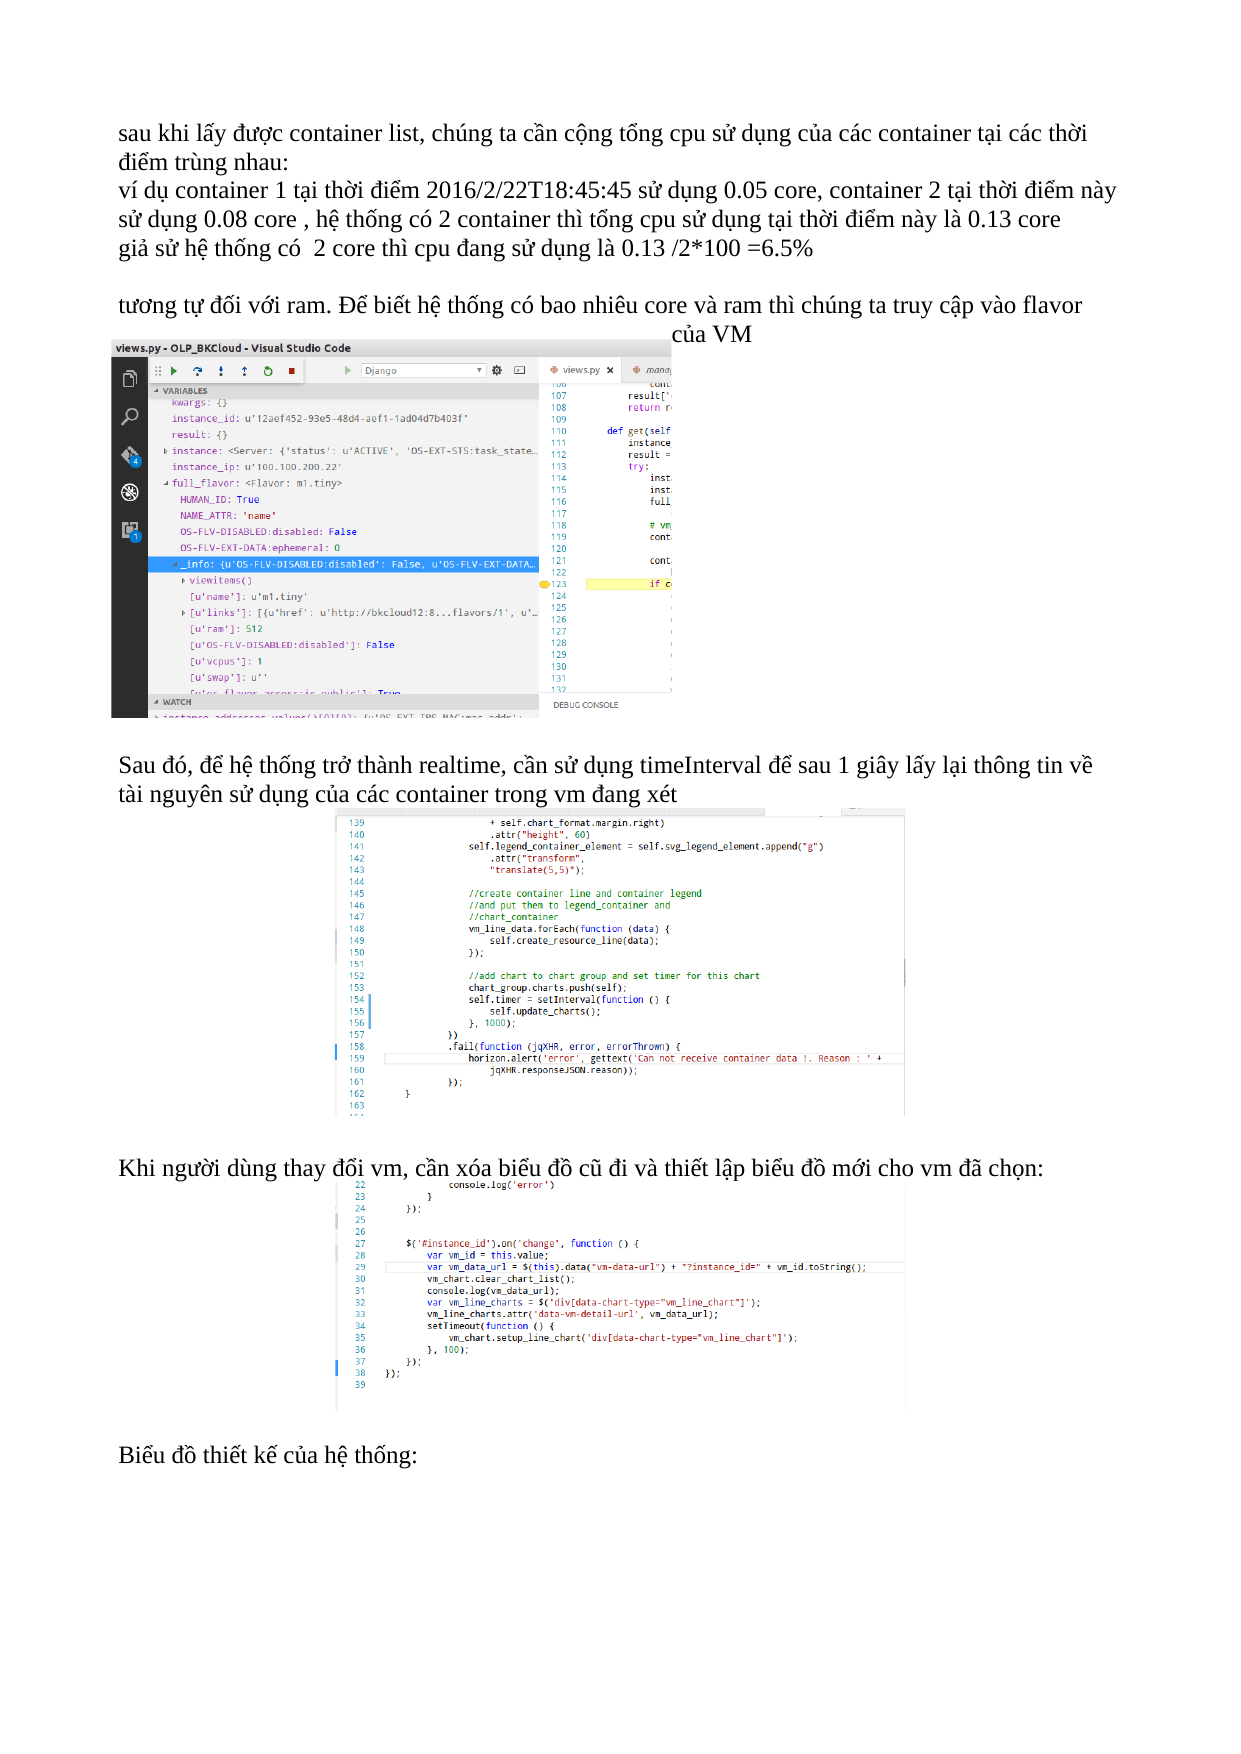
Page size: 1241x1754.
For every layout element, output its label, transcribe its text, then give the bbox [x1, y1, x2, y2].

text giả sử hệ thống có 2 core thì cpu đang sử dụng là 0.13 /2*100 =6.5% [118, 233, 1122, 262]
text tương tự đối với ram. Để biết hệ thống có bao nhiêu core và ram thì chúng ta truy cập vào flavor của VM [118, 291, 1122, 348]
picture [812, 1181, 905, 1411]
text sau khi lấy được container list, chúng ta cần cộng tổng cpu sử dụng của các container tại các thời điểm trùng nhau: [118, 118, 1122, 176]
text Khi người dùng thay đổi vm, cần xóa biểu đồ cũ đi và thiết lập biểu đồ mới cho vm đã chọn: [118, 1153, 1122, 1182]
text Biểu đồ thiết kế của hệ thống: [118, 1441, 1122, 1469]
text Sau đó, để hệ thống trở thành realtime, cần sử dụng timeInterval để sau 1 giây lấy lại thông tin về tài nguyên sử dụng của các container trong vm đang xét [118, 751, 1122, 808]
picture [821, 808, 906, 1116]
text ví dụ container 1 tại thời điểm 2016/2/22T18:45:45 sử dụng 0.05 core, container 2 tại thời điểm này sử dụng 0.08 core , hệ thống có 2 container thì tổng cpu sử dụng tại thời điểm này là 0.13 core [118, 176, 1122, 233]
